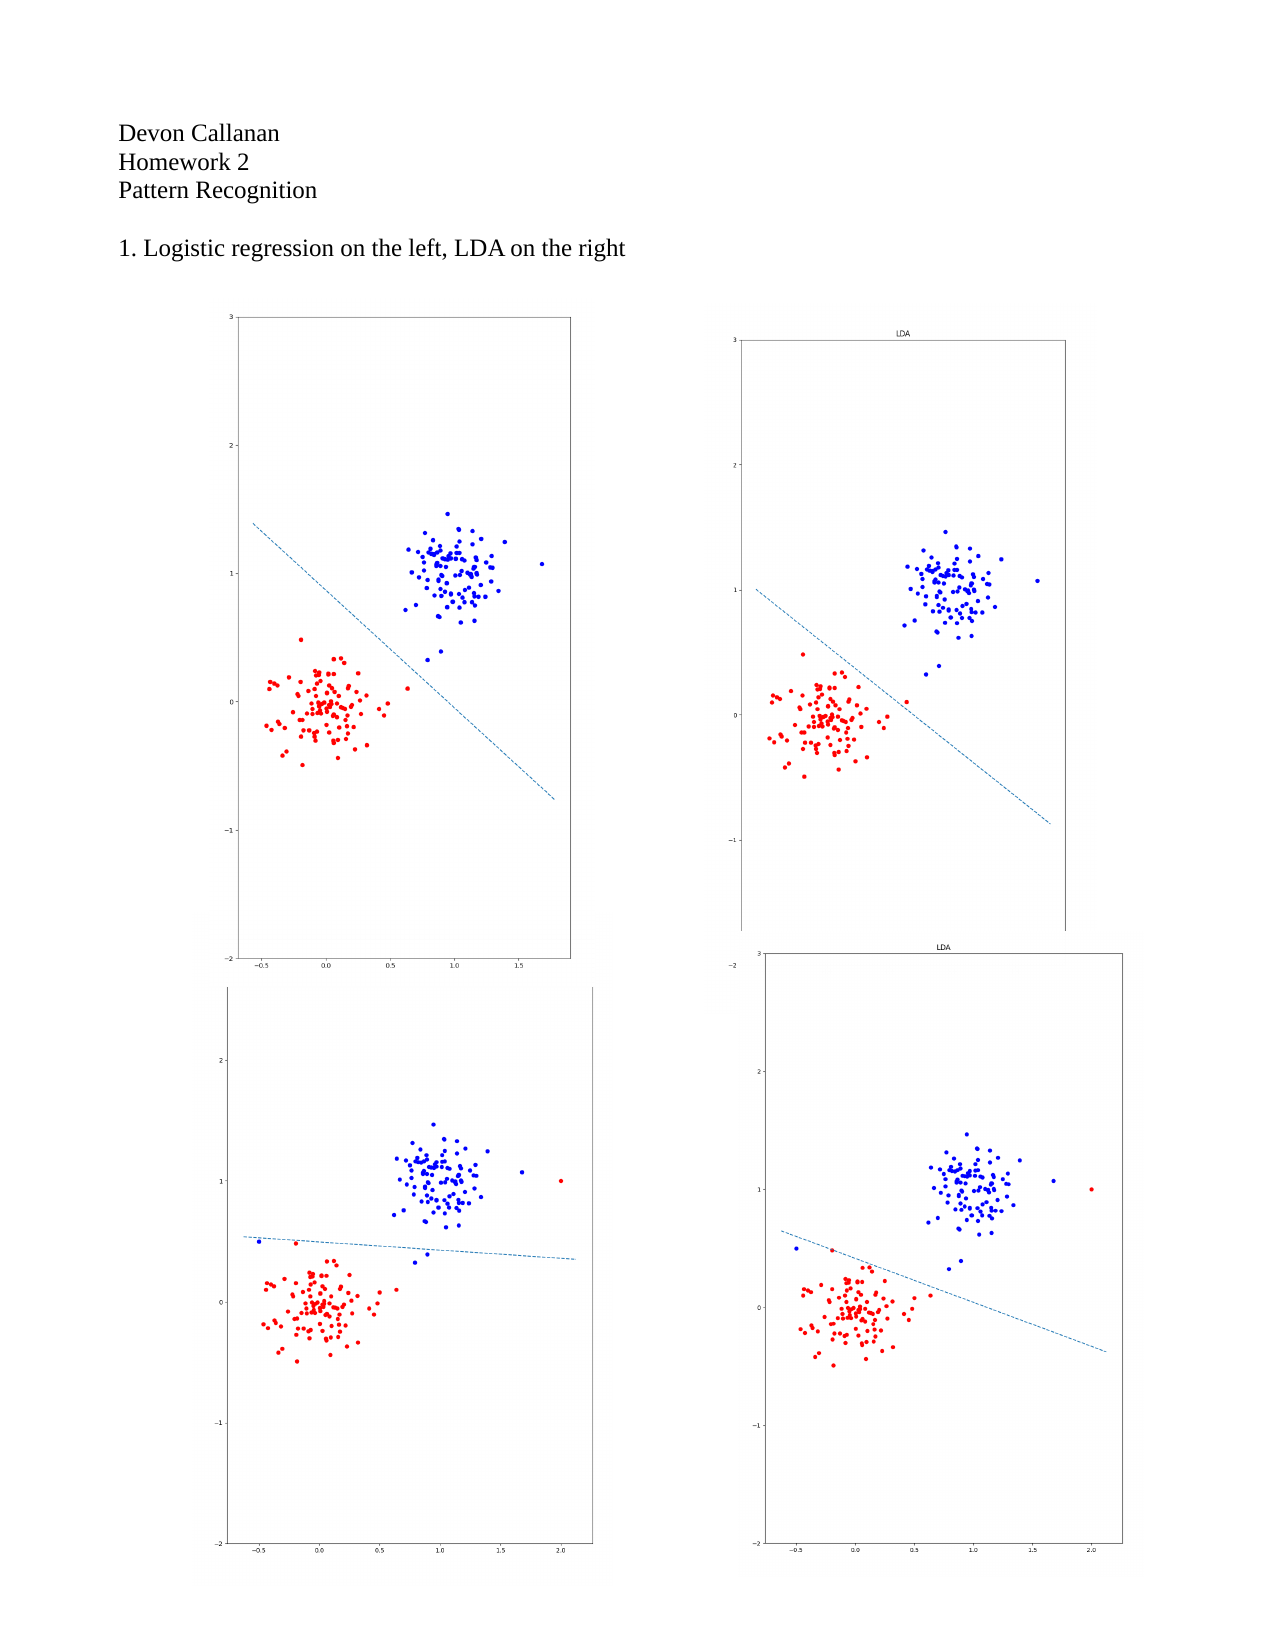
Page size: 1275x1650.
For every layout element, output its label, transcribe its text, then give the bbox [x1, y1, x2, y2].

text Homework 2 [118, 147, 1157, 176]
picture [191, 298, 613, 1586]
text Pattern Recognition [118, 176, 1157, 204]
picture [704, 303, 1144, 1577]
text Devon Callanan [118, 118, 1157, 147]
text 1. Logistic regression on the left, LDA on the right [118, 233, 1157, 262]
